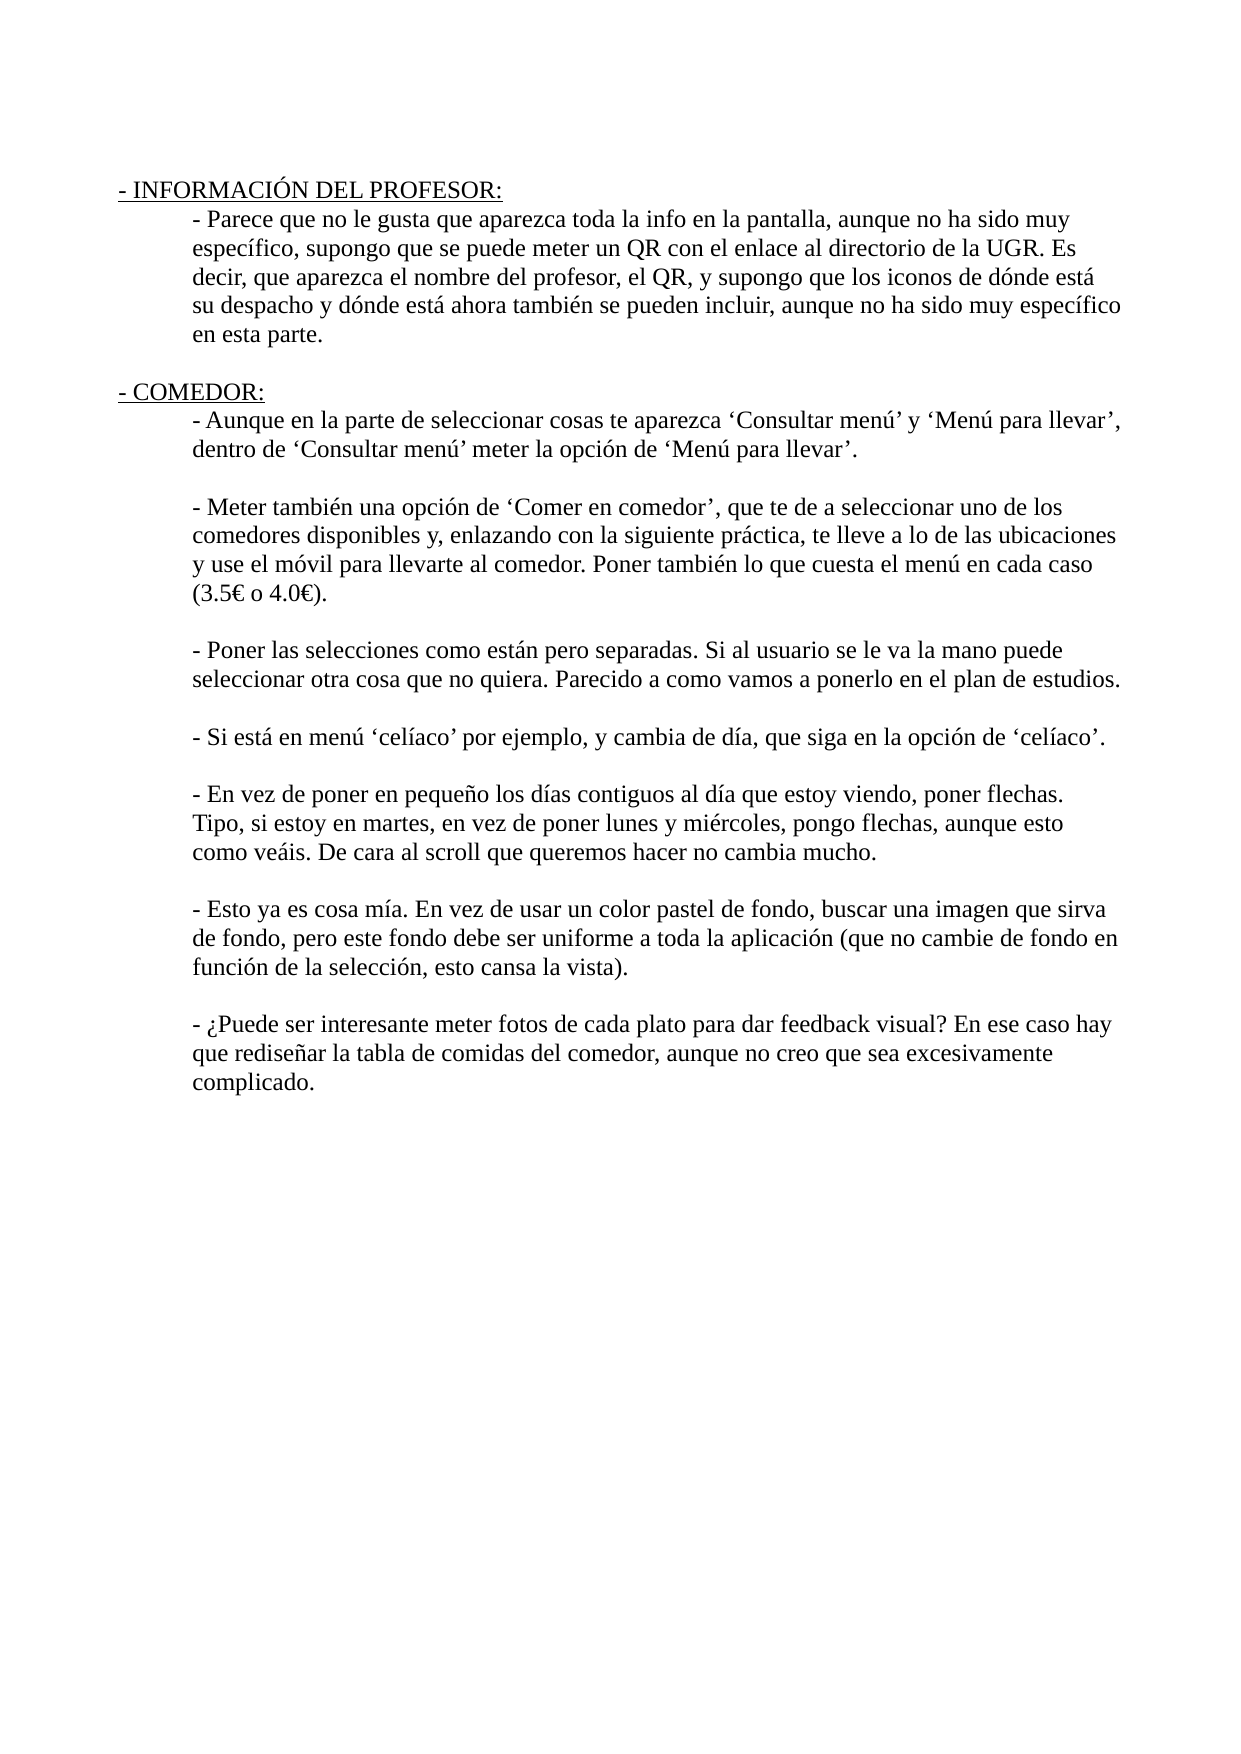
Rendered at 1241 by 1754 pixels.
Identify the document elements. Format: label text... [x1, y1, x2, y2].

text - Poner las selecciones como están pero separadas. Si al usuario se le va la mano puede seleccionar otra cosa que no quiera. Parecido a como vamos a ponerlo en el plan de estudios. [118, 636, 1122, 693]
text - Si está en menú ‘celíaco’ por ejemplo, y cambia de día, que siga en la opción de ‘celíaco’. [118, 722, 1122, 751]
text - Aunque en la parte de seleccionar cosas te aparezca ‘Consultar menú’ y ‘Menú para llevar’, dentro de ‘Consultar menú’ meter la opción de ‘Menú para llevar’. [118, 406, 1122, 463]
text - COMEDOR: [118, 377, 1122, 406]
text - ¿Puede ser interesante meter fotos de cada plato para dar feedback visual? En ese caso hay que rediseñar la tabla de comidas del comedor, aunque no creo que sea excesivamente complicado. [118, 1009, 1122, 1096]
text - INFORMACIÓN DEL PROFESOR: [118, 176, 1122, 204]
text - Esto ya es cosa mía. En vez de usar un color pastel de fondo, buscar una imagen que sirva de fondo, pero este fondo debe ser uniforme a toda la aplicación (que no cambie de fondo en función de la selección, esto cansa la vista). [118, 894, 1122, 981]
text - En vez de poner en pequeño los días contiguos al día que estoy viendo, poner flechas. Tipo, si estoy en martes, en vez de poner lunes y miércoles, pongo flechas, aunque esto como veáis. De cara al scroll que queremos hacer no cambia mucho. [118, 779, 1122, 866]
text - Meter también una opción de ‘Comer en comedor’, que te de a seleccionar uno de los comedores disponibles y, enlazando con la siguiente práctica, te lleve a lo de las ubicaciones y use el móvil para llevarte al comedor. Poner también lo que cuesta el menú en cada caso (3.5€ o 4.0€). [118, 492, 1122, 607]
text - Parece que no le gusta que aparezca toda la info en la pantalla, aunque no ha sido muy específico, supongo que se puede meter un QR con el enlace al directorio de la UGR. Es decir, que aparezca el nombre del profesor, el QR, y supongo que los iconos de dónde está su despacho y dónde está ahora también se pueden incluir, aunque no ha sido muy específico en esta parte. [118, 204, 1122, 348]
